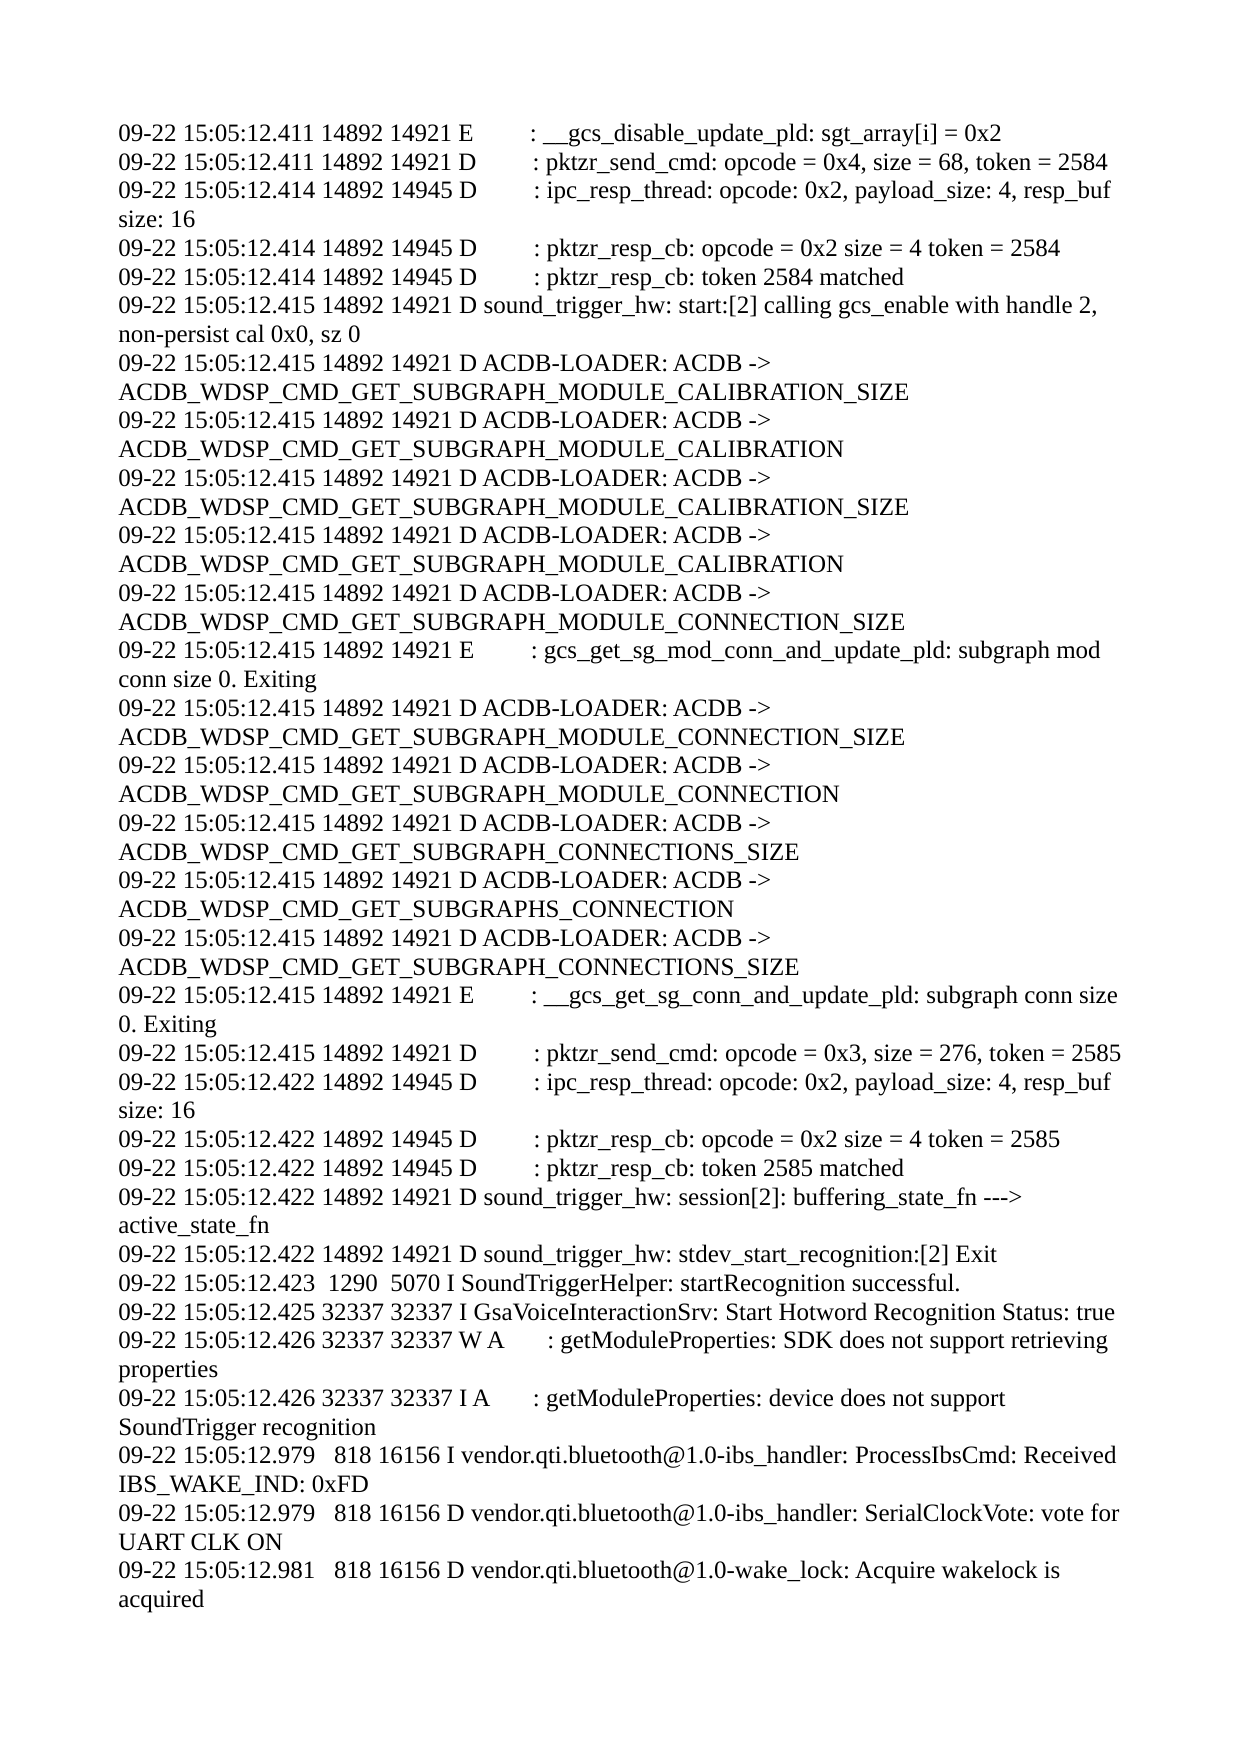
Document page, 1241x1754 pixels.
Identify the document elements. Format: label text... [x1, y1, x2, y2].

text 09-22 15:05:12.426 32337 32337 W A : getModuleProperties: SDK does not support retrieving properties [118, 1326, 1122, 1383]
text 09-22 15:05:12.423 1290 5070 I SoundTriggerHelper: startRecognition successful. [118, 1268, 1122, 1297]
text 09-22 15:05:12.411 14892 14921 E : __gcs_disable_update_pld: sgt_array[i] = 0x2 [118, 118, 1122, 147]
text 09-22 15:05:12.415 14892 14921 D ACDB-LOADER: ACDB -> ACDB_WDSP_CMD_GET_SUBGRAPH_CONNECTIONS_SIZE [118, 923, 1122, 981]
text 09-22 15:05:12.415 14892 14921 D ACDB-LOADER: ACDB -> ACDB_WDSP_CMD_GET_SUBGRAPH_MODULE_CALIBRATION_SIZE [118, 463, 1122, 521]
text 09-22 15:05:12.415 14892 14921 D ACDB-LOADER: ACDB -> ACDB_WDSP_CMD_GET_SUBGRAPH_MODULE_CONNECTION_SIZE [118, 578, 1122, 636]
text 09-22 15:05:12.414 14892 14945 D : pktzr_resp_cb: opcode = 0x2 size = 4 token = 2584 [118, 233, 1122, 262]
text 09-22 15:05:12.415 14892 14921 E : __gcs_get_sg_conn_and_update_pld: subgraph conn size 0. Exiting [118, 981, 1122, 1038]
text 09-22 15:05:12.979 818 16156 D vendor.qti.bluetooth@1.0-ibs_handler: SerialClockVote: vote for UART CLK ON [118, 1498, 1122, 1556]
text 09-22 15:05:12.422 14892 14945 D : pktzr_resp_cb: opcode = 0x2 size = 4 token = 2585 [118, 1124, 1122, 1153]
text 09-22 15:05:12.415 14892 14921 D ACDB-LOADER: ACDB -> ACDB_WDSP_CMD_GET_SUBGRAPH_CONNECTIONS_SIZE [118, 808, 1122, 866]
text 09-22 15:05:12.414 14892 14945 D : pktzr_resp_cb: token 2584 matched [118, 262, 1122, 291]
text 09-22 15:05:12.422 14892 14945 D : ipc_resp_thread: opcode: 0x2, payload_size: 4, resp_buf size: 16 [118, 1067, 1122, 1124]
text 09-22 15:05:12.415 14892 14921 E : gcs_get_sg_mod_conn_and_update_pld: subgraph mod conn size 0. Exiting [118, 636, 1122, 693]
text 09-22 15:05:12.415 14892 14921 D ACDB-LOADER: ACDB -> ACDB_WDSP_CMD_GET_SUBGRAPH_MODULE_CALIBRATION [118, 521, 1122, 578]
text 09-22 15:05:12.426 32337 32337 I A : getModuleProperties: device does not support SoundTrigger recognition [118, 1383, 1122, 1441]
text 09-22 15:05:12.981 818 16156 D vendor.qti.bluetooth@1.0-wake_lock: Acquire wakelock is acquired [118, 1556, 1122, 1613]
text 09-22 15:05:12.422 14892 14921 D sound_trigger_hw: session[2]: buffering_state_fn ---> active_state_fn [118, 1182, 1122, 1239]
text 09-22 15:05:12.422 14892 14921 D sound_trigger_hw: stdev_start_recognition:[2] Exit [118, 1239, 1122, 1268]
text 09-22 15:05:12.422 14892 14945 D : pktzr_resp_cb: token 2585 matched [118, 1153, 1122, 1182]
text 09-22 15:05:12.415 14892 14921 D ACDB-LOADER: ACDB -> ACDB_WDSP_CMD_GET_SUBGRAPH_MODULE_CONNECTION_SIZE [118, 693, 1122, 751]
text 09-22 15:05:12.415 14892 14921 D ACDB-LOADER: ACDB -> ACDB_WDSP_CMD_GET_SUBGRAPH_MODULE_CALIBRATION_SIZE [118, 348, 1122, 406]
text 09-22 15:05:12.415 14892 14921 D sound_trigger_hw: start:[2] calling gcs_enable with handle 2, non-persist cal 0x0, sz 0 [118, 291, 1122, 348]
text 09-22 15:05:12.415 14892 14921 D ACDB-LOADER: ACDB -> ACDB_WDSP_CMD_GET_SUBGRAPHS_CONNECTION [118, 866, 1122, 923]
text 09-22 15:05:12.415 14892 14921 D ACDB-LOADER: ACDB -> ACDB_WDSP_CMD_GET_SUBGRAPH_MODULE_CALIBRATION [118, 406, 1122, 463]
text 09-22 15:05:12.425 32337 32337 I GsaVoiceInteractionSrv: Start Hotword Recognition Status: true [118, 1297, 1122, 1326]
text 09-22 15:05:12.411 14892 14921 D : pktzr_send_cmd: opcode = 0x4, size = 68, token = 2584 [118, 147, 1122, 176]
text 09-22 15:05:12.414 14892 14945 D : ipc_resp_thread: opcode: 0x2, payload_size: 4, resp_buf size: 16 [118, 176, 1122, 233]
text 09-22 15:05:12.979 818 16156 I vendor.qti.bluetooth@1.0-ibs_handler: ProcessIbsCmd: Received IBS_WAKE_IND: 0xFD [118, 1441, 1122, 1498]
text 09-22 15:05:12.415 14892 14921 D : pktzr_send_cmd: opcode = 0x3, size = 276, token = 2585 [118, 1038, 1122, 1067]
text 09-22 15:05:12.415 14892 14921 D ACDB-LOADER: ACDB -> ACDB_WDSP_CMD_GET_SUBGRAPH_MODULE_CONNECTION [118, 751, 1122, 808]
